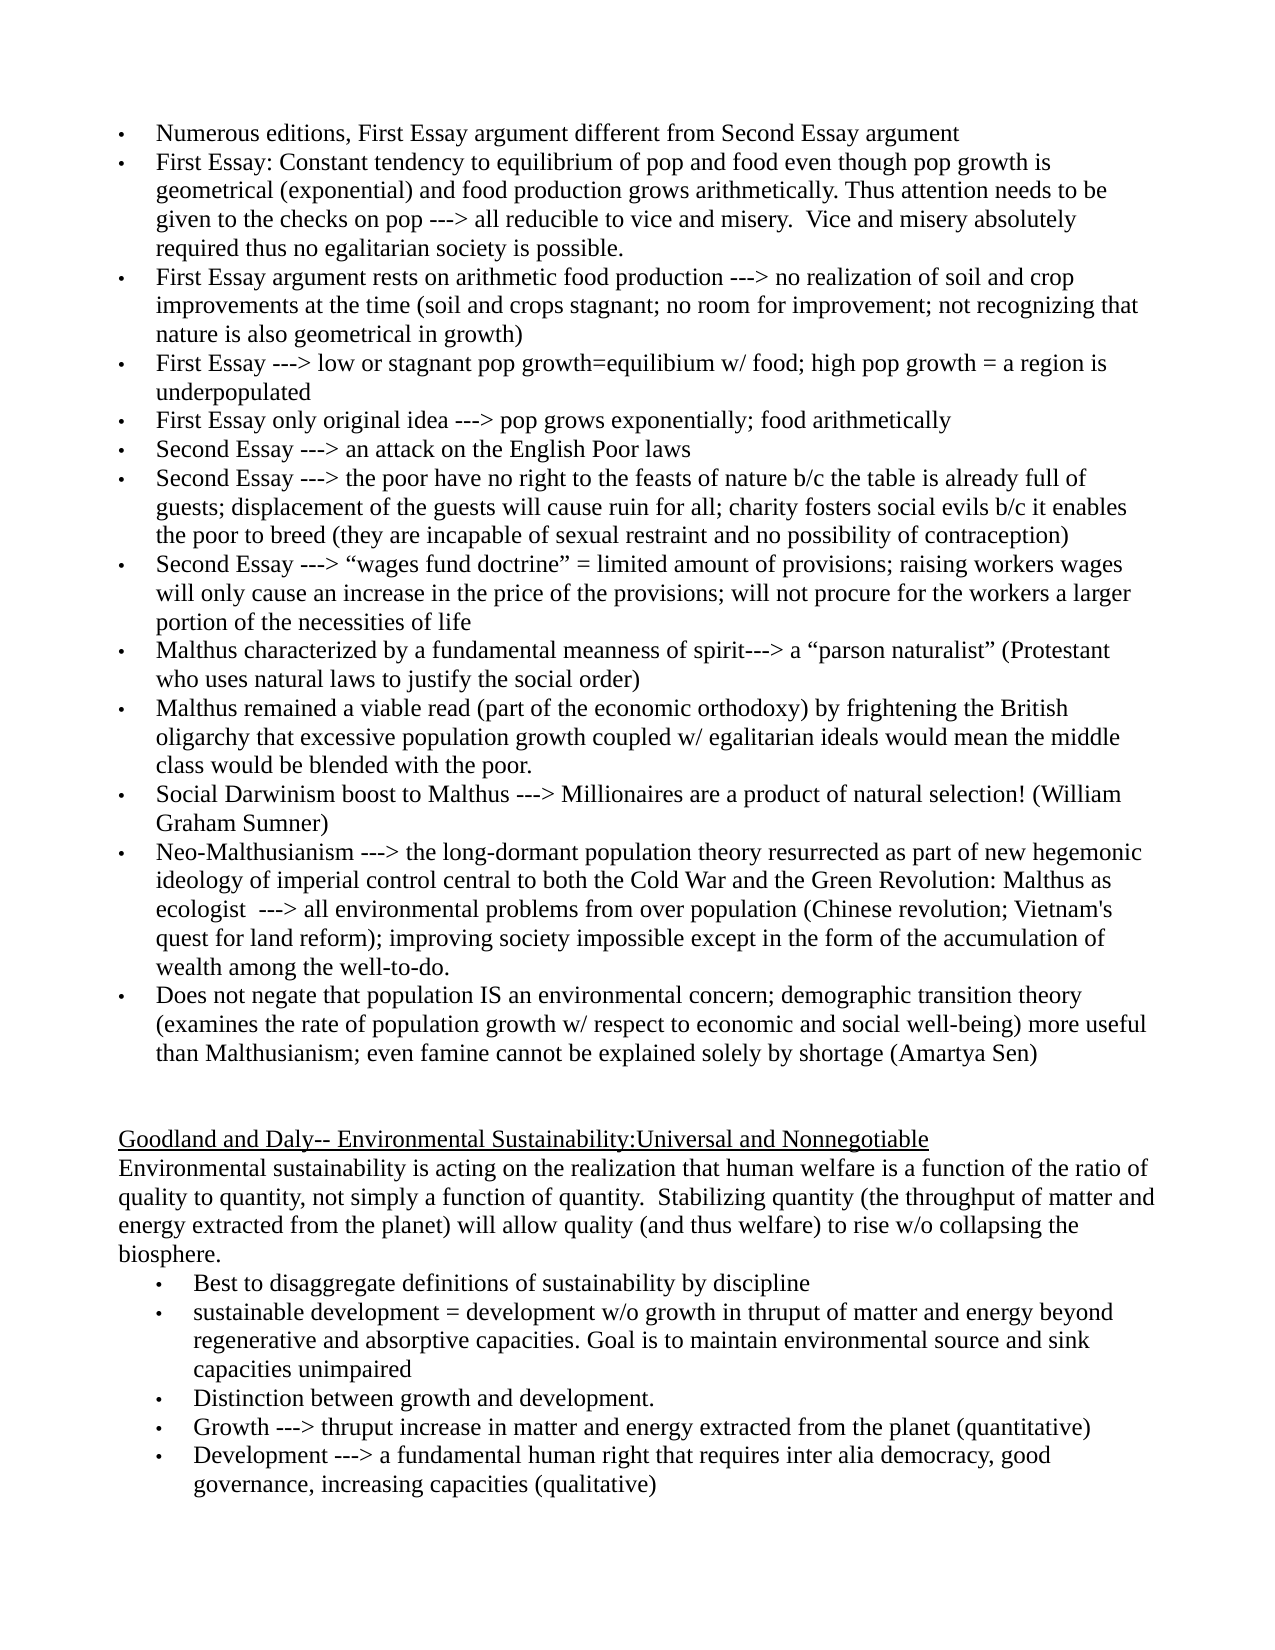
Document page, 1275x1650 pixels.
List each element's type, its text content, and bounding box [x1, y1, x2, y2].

list Malthus remained a viable read (part of the economic orthodoxy) by frightening the British oligarchy that excessive population growth coupled w/ egalitarian ideals would mean the middle class would be blended with the poor. [118, 693, 1157, 779]
list Social Darwinism boost to Malthus ---> Millionaires are a product of natural selection! (William Graham Sumner) [118, 779, 1157, 837]
list Distinction between growth and development. [156, 1383, 1157, 1412]
list Second Essay ---> an attack on the English Poor laws [118, 434, 1157, 463]
list Second Essay ---> “wages fund doctrine” = limited amount of provisions; raising workers wages will only cause an increase in the price of the provisions; will not procure for the workers a larger portion of the necessities of life [118, 549, 1157, 636]
list Numerous editions, First Essay argument different from Second Essay argument [118, 118, 1157, 147]
list Growth ---> thruput increase in matter and energy extracted from the planet (quantitative) [156, 1412, 1157, 1441]
list sustainable development = development w/o growth in thruput of matter and energy beyond regenerative and absorptive capacities. Goal is to maintain environmental source and sink capacities unimpaired [156, 1297, 1157, 1383]
list Best to disaggregate definitions of sustainability by discipline [156, 1268, 1157, 1297]
list Development ---> a fundamental human right that requires inter alia democracy, good governance, increasing capacities (qualitative) [156, 1441, 1157, 1498]
list Second Essay ---> the poor have no right to the feasts of nature b/c the table is already full of guests; displacement of the guests will cause ruin for all; charity fosters social evils b/c it enables the poor to breed (they are incapable of sexual restraint and no possibility of contraception) [118, 463, 1157, 549]
list Does not negate that population IS an environmental concern; demographic transition theory (examines the rate of population growth w/ respect to economic and social well-being) more useful than Malthusianism; even famine cannot be explained solely by shortage (Amartya Sen) [118, 981, 1157, 1067]
list Malthus characterized by a fundamental meanness of spirit---> a “parson naturalist” (Protestant who uses natural laws to justify the social order) [118, 636, 1157, 693]
text Goodland and Daly-- Environmental Sustainability:Universal and Nonnegotiable [118, 1124, 1157, 1153]
text Environmental sustainability is acting on the realization that human welfare is a function of the ratio of quality to quantity, not simply a function of quantity. Stabilizing quantity (the throughput of matter and energy extracted from the planet) will allow quality (and thus welfare) to rise w/o collapsing the biosphere. [118, 1153, 1157, 1268]
list First Essay only original idea ---> pop grows exponentially; food arithmetically [118, 406, 1157, 434]
list First Essay ---> low or stagnant pop growth=equilibium w/ food; high pop growth = a region is underpopulated [118, 348, 1157, 406]
list First Essay argument rests on arithmetic food production ---> no realization of soil and crop improvements at the time (soil and crops stagnant; no room for improvement; not recognizing that nature is also geometrical in growth) [118, 262, 1157, 348]
list Neo-Malthusianism ---> the long-dormant population theory resurrected as part of new hegemonic ideology of imperial control central to both the Cold War and the Green Revolution: Malthus as ecologist ---> all environmental problems from over population (Chinese revolution; Vietnam's quest for land reform); improving society impossible except in the form of the accumulation of wealth among the well-to-do. [118, 837, 1157, 981]
list First Essay: Constant tendency to equilibrium of pop and food even though pop growth is geometrical (exponential) and food production grows arithmetically. Thus attention needs to be given to the checks on pop ---> all reducible to vice and misery. Vice and misery absolutely required thus no egalitarian society is possible. [118, 147, 1157, 262]
